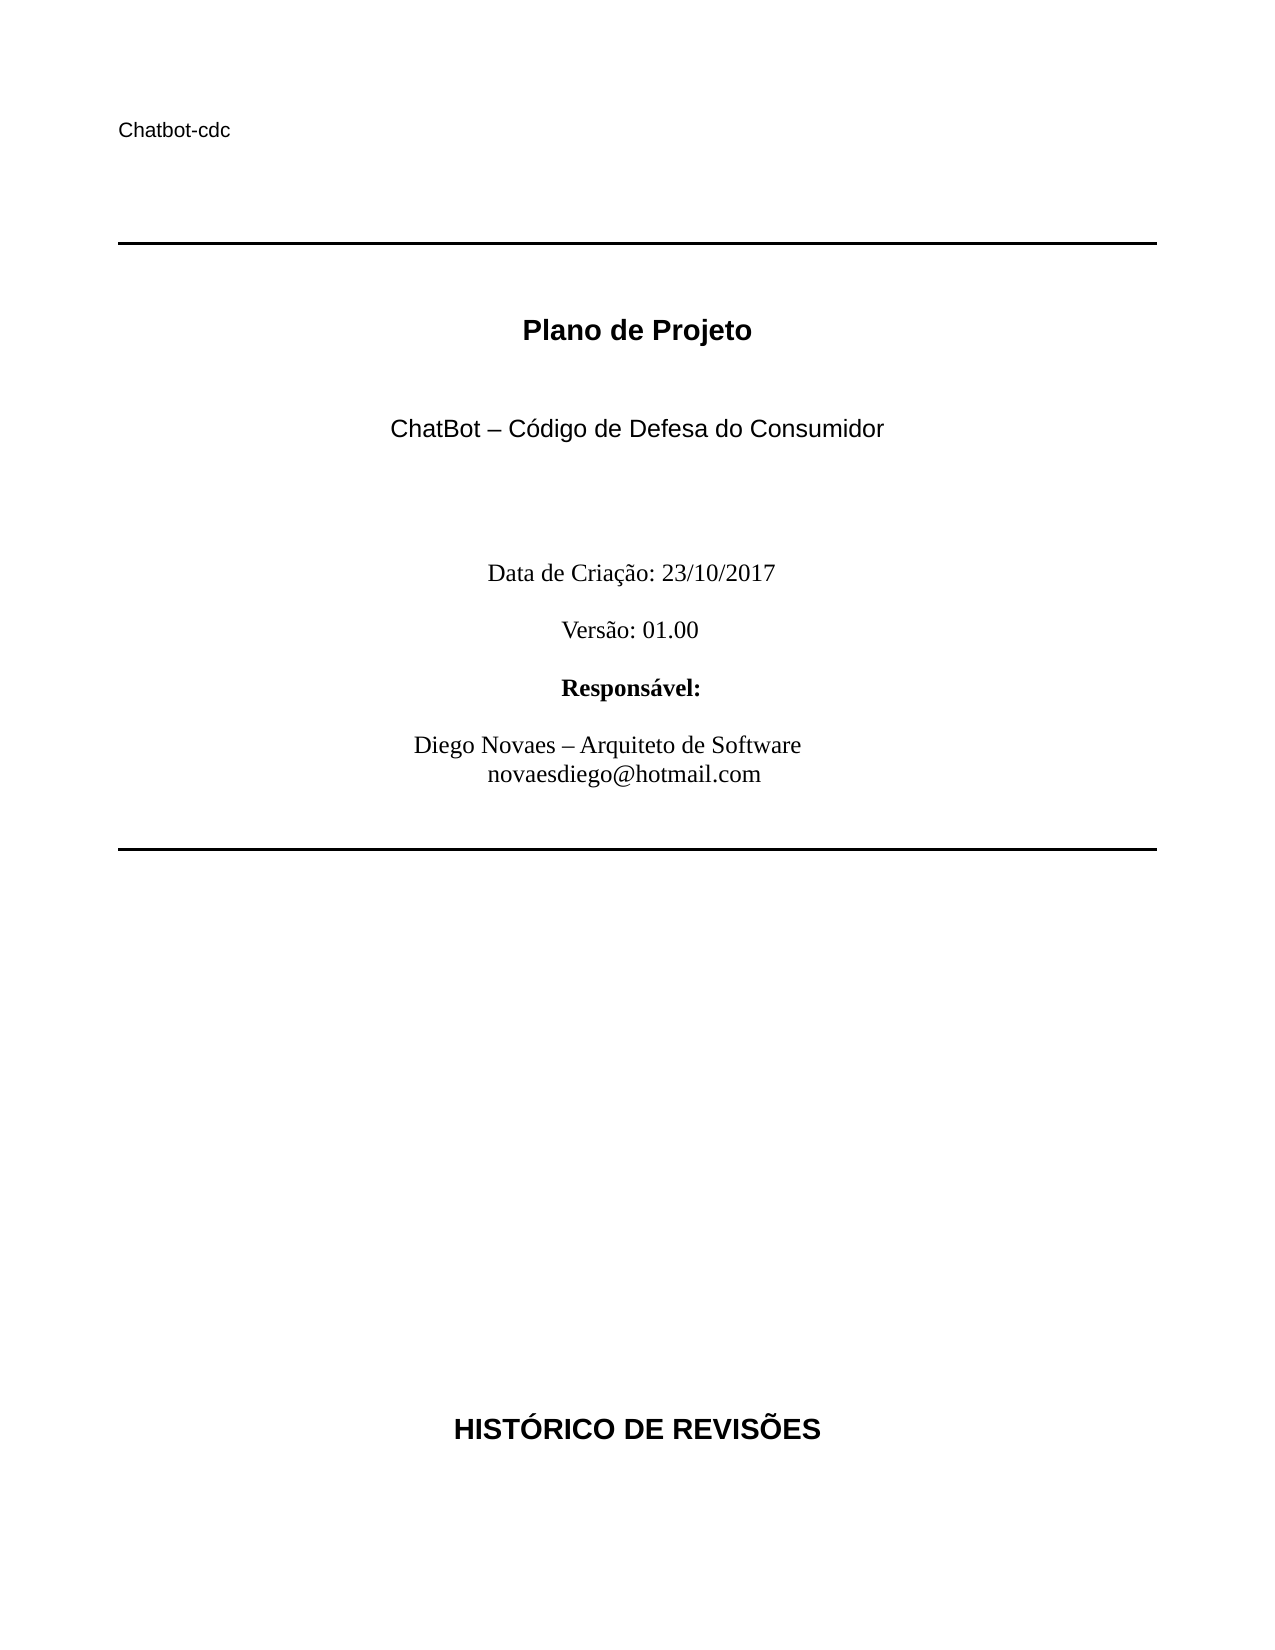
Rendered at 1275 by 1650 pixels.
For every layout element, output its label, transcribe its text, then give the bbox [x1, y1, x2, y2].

text novaesdiego@hotmail.com [118, 759, 1157, 788]
text HISTÓRICO DE REVISÕES [118, 1412, 1157, 1445]
text Responsável: [118, 673, 1157, 702]
text Data de Criação: 23/10/2017 [118, 558, 1157, 587]
text Plano de Projeto [118, 313, 1157, 347]
text Diego Novaes – Arquiteto de Software [118, 731, 1157, 759]
text Versão: 01.00 [118, 616, 1157, 644]
text ChatBot – Código de Defesa do Consumidor [118, 414, 1157, 443]
